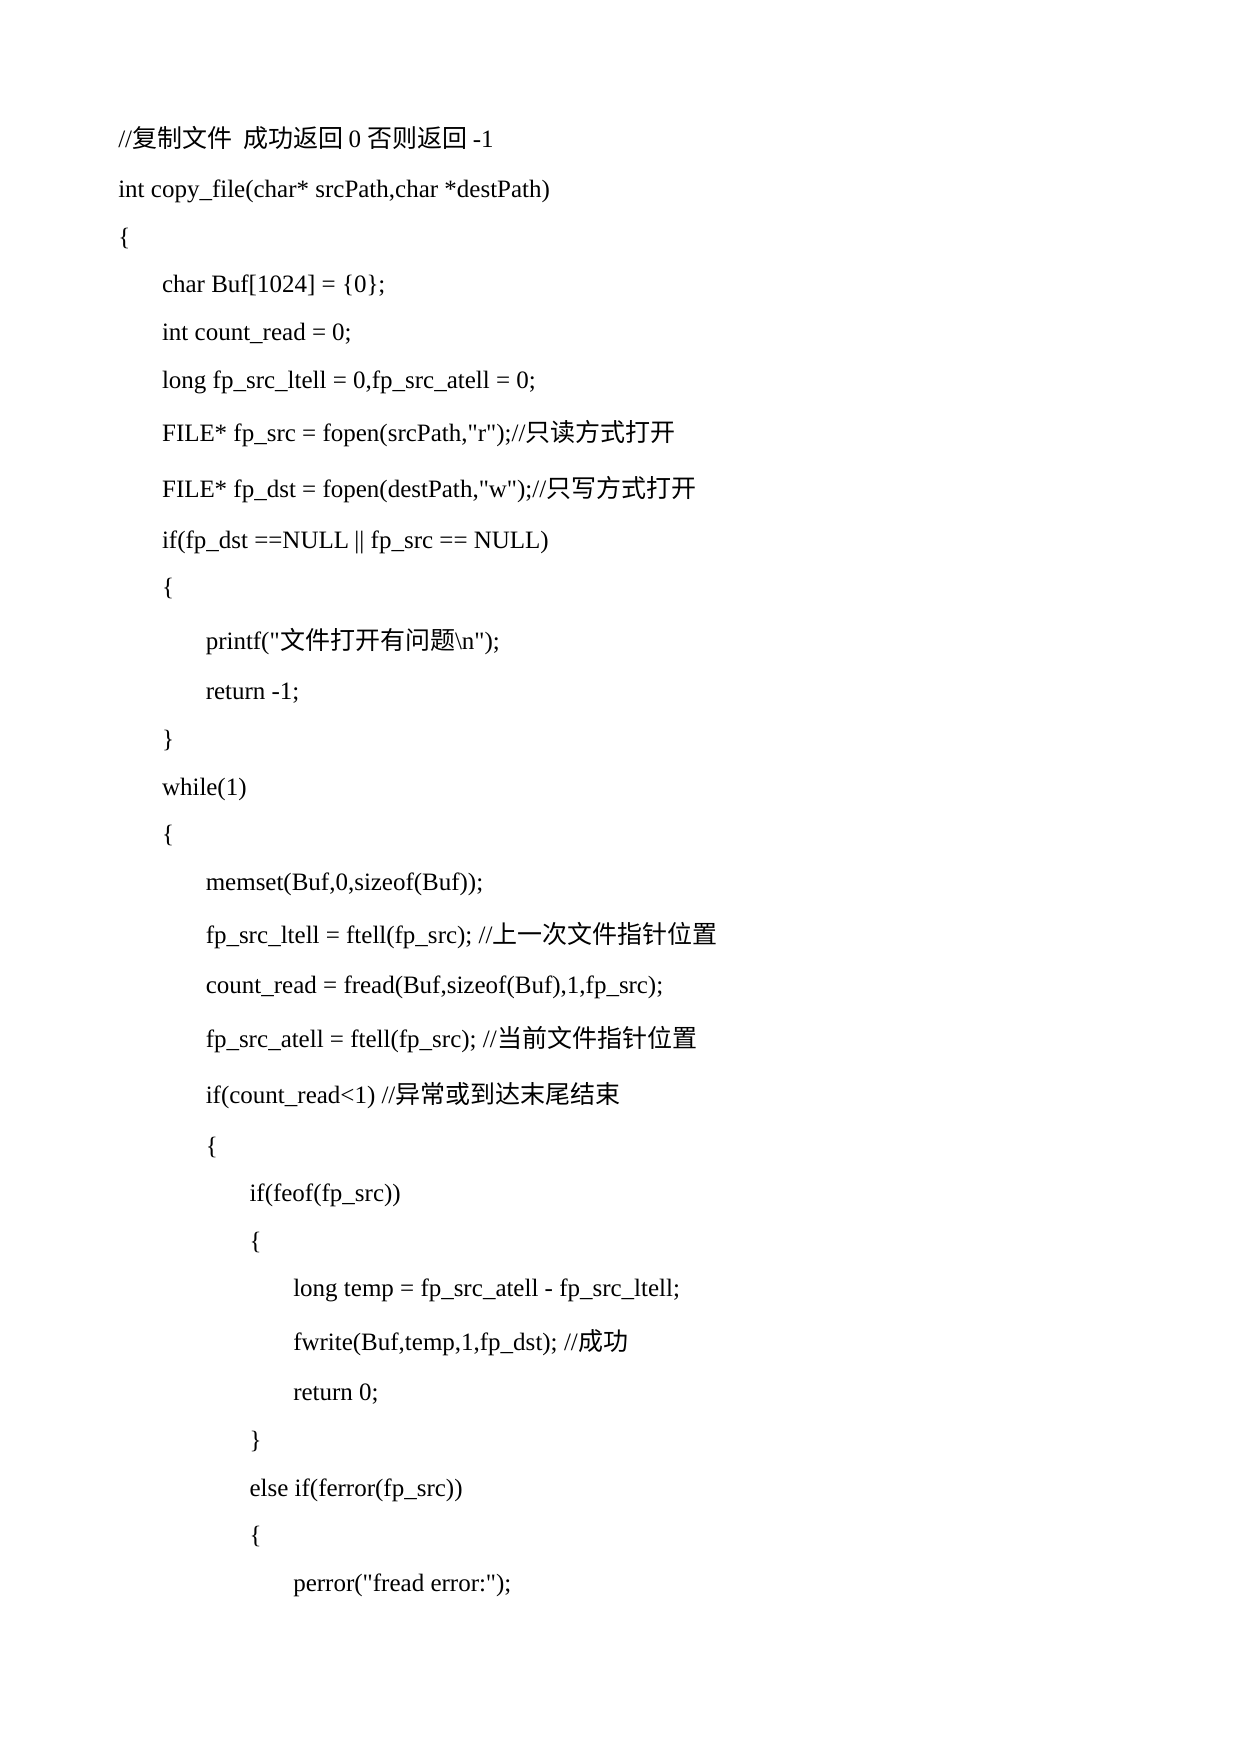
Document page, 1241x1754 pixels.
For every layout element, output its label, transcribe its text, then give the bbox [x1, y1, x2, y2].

text if(fp_dst ==NULL || fp_src == NULL) [118, 525, 1122, 554]
text { [118, 572, 1122, 601]
text count_read = fread(Buf,sizeof(Buf),1,fp_src); [118, 971, 1122, 999]
text fp_src_atell = ftell(fp_src); //当前文件指针位置 [118, 1018, 1122, 1054]
text FILE* fp_src = fopen(srcPath,"r");//只读方式打开 [118, 412, 1122, 449]
text memset(Buf,0,sizeof(Buf)); [118, 867, 1122, 896]
text else if(ferror(fp_src)) [118, 1473, 1122, 1501]
text { [118, 1520, 1122, 1549]
text fp_src_ltell = ftell(fp_src); //上一次文件指针位置 [118, 914, 1122, 951]
text } [118, 1425, 1122, 1454]
text { [118, 819, 1122, 848]
text while(1) [118, 772, 1122, 800]
text char Buf[1024] = {0}; [118, 269, 1122, 298]
text return -1; [118, 676, 1122, 705]
text int copy_file(char* srcPath,char *destPath) [118, 174, 1122, 203]
text //复制文件 成功返回0 否则返回 -1 [118, 118, 1122, 154]
text if(count_read<1) //异常或到达末尾结束 [118, 1074, 1122, 1111]
text { [118, 1226, 1122, 1255]
text printf("文件打开有问题\n"); [118, 620, 1122, 656]
text } [118, 724, 1122, 753]
text return 0; [118, 1377, 1122, 1406]
text long temp = fp_src_atell - fp_src_ltell; [118, 1273, 1122, 1302]
text FILE* fp_dst = fopen(destPath,"w");//只写方式打开 [118, 469, 1122, 505]
text perror("fread error:"); [118, 1568, 1122, 1597]
text int count_read = 0; [118, 317, 1122, 346]
text if(feof(fp_src)) [118, 1178, 1122, 1207]
text { [118, 222, 1122, 251]
text long fp_src_ltell = 0,fp_src_atell = 0; [118, 365, 1122, 393]
text { [118, 1131, 1122, 1159]
text fwrite(Buf,temp,1,fp_dst); //成功 [118, 1321, 1122, 1357]
